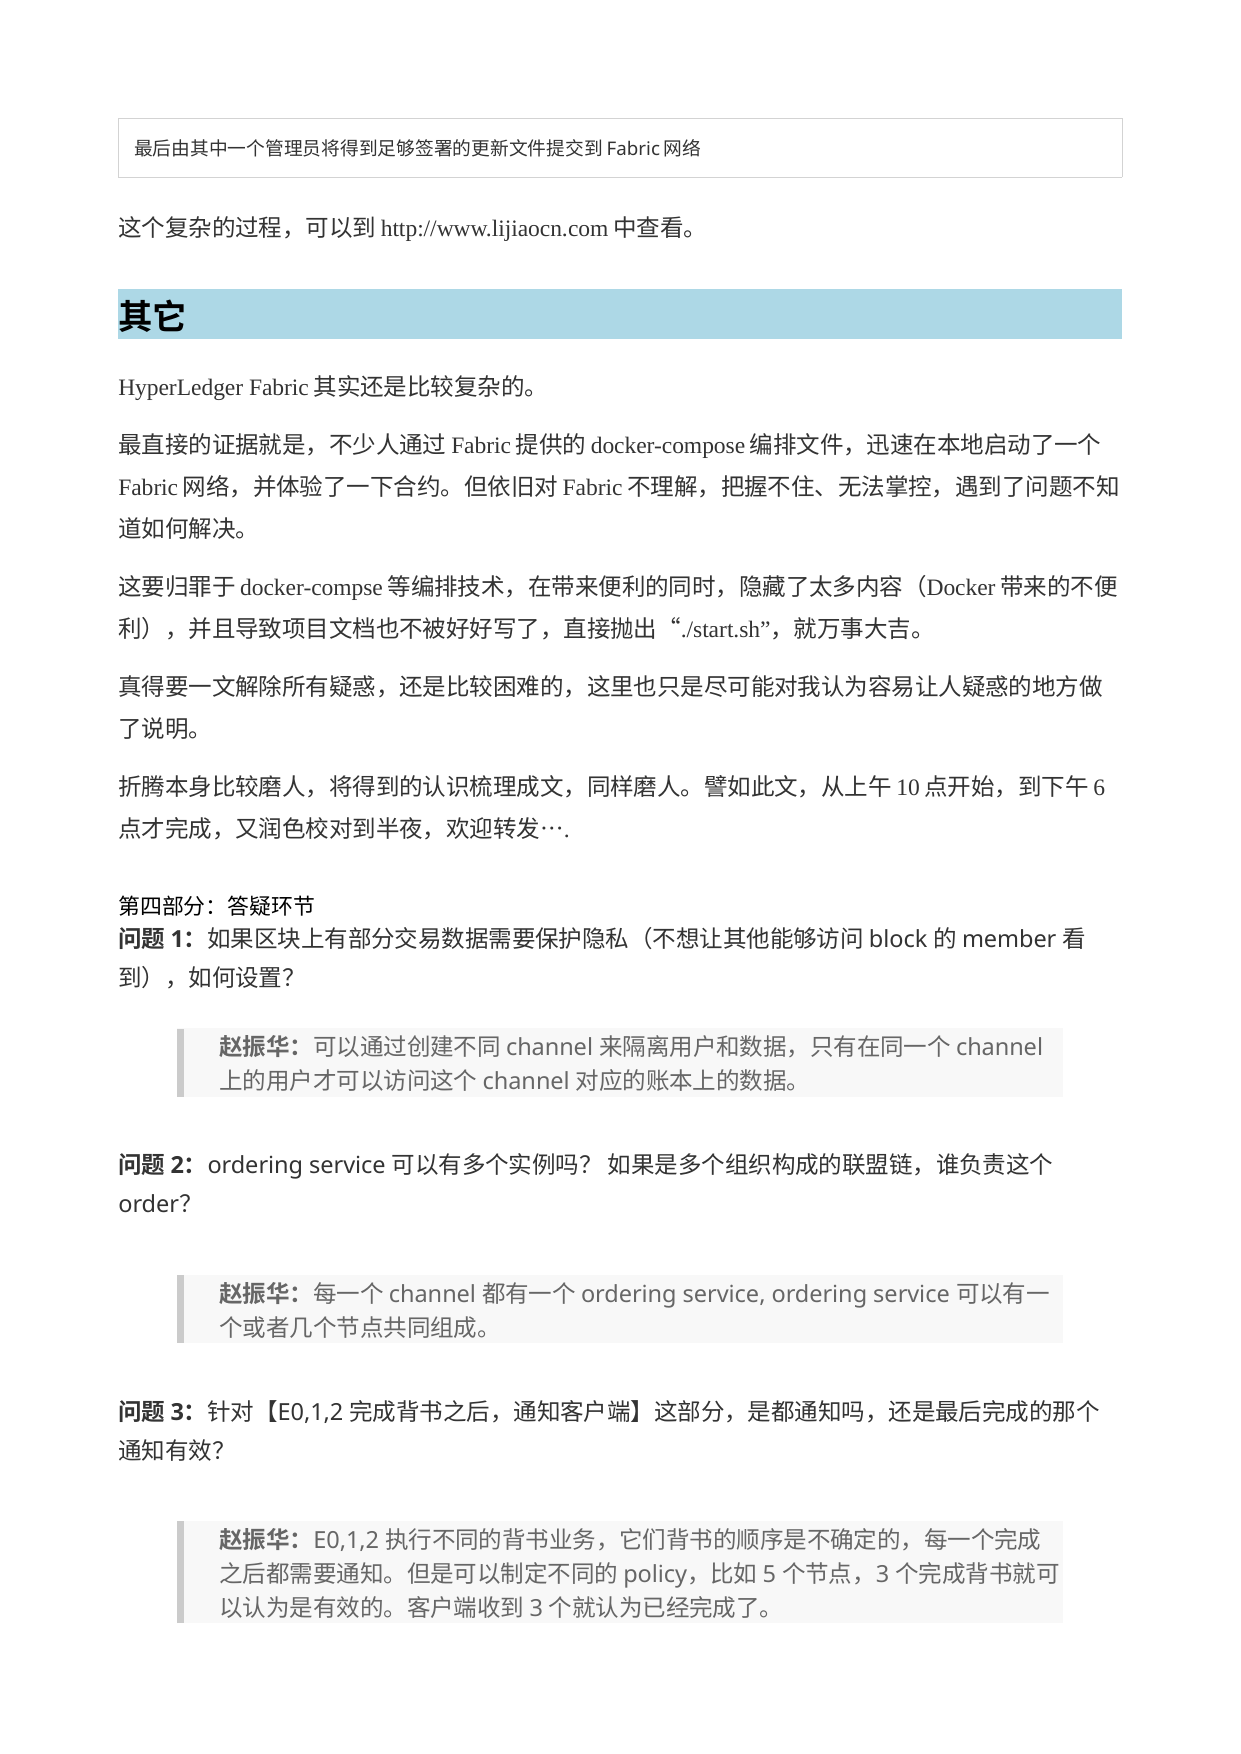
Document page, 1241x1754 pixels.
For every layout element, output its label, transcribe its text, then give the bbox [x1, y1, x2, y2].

text 第四部分：答疑环节 [118, 889, 1122, 920]
text 最后由其中一个管理员将得到足够签署的更新文件提交到Fabric网络 [119, 119, 1122, 177]
text 赵振华：可以通过创建不同 channel 来隔离用户和数据，只有在同一个 channel 上的用户才可以访问这个 channel 对应的账本上的数据。 [177, 1028, 1063, 1097]
text 问题 2：ordering service 可以有多个实例吗？ 如果是多个组织构成的联盟链，谁负责这个 order？ [118, 1147, 1122, 1220]
text 折腾本身比较磨人，将得到的认识梳理成文，同样磨人。譬如此文，从上午10点开始，到下午6点才完成，又润色校对到半夜，欢迎转发…. [118, 760, 1122, 844]
text 赵振华：E0,1,2 执行不同的背书业务，它们背书的顺序是不确定的，每一个完成之后都需要通知。但是可以制定不同的 policy，比如 5 个节点，3 个完成背书就可以认为是有效的。客户端收到 3 个就认为已经完成了。 [184, 1521, 1063, 1623]
text 问题 3：针对【E0,1,2 完成背书之后，通知客户端】这部分，是都通知吗，还是最后完成的那个通知有效？ [118, 1393, 1122, 1466]
text 这要归罪于docker-compse等编排技术，在带来便利的同时，隐藏了太多内容（Docker带来的不便利），并且导致项目文档也不被好好写了，直接抛出“./start.sh”，就万事大吉。 [118, 560, 1122, 644]
text 赵振华：每一个 channel 都有一个 ordering service, ordering service 可以有一个或者几个节点共同组成。 [184, 1275, 1063, 1343]
text HyperLedger Fabric其实还是比较复杂的。 [118, 360, 1122, 402]
text 最直接的证据就是，不少人通过Fabric提供的docker-compose编排文件，迅速在本地启动了一个Fabric网络，并体验了一下合约。但依旧对Fabric不理解，把握不住、无法掌控，遇到了问题不知道如何解决。 [118, 418, 1122, 544]
subtitle 其它 [118, 289, 1122, 339]
text 这个复杂的过程，可以到http://www.lijiaocn.com中查看。 [118, 201, 1122, 243]
text 问题 1：如果区块上有部分交易数据需要保护隐私（不想让其他能够访问 block 的 member 看到），如何设置？ [118, 920, 1122, 993]
text 真得要一文解除所有疑惑，还是比较困难的，这里也只是尽可能对我认为容易让人疑惑的地方做了说明。 [118, 660, 1122, 744]
